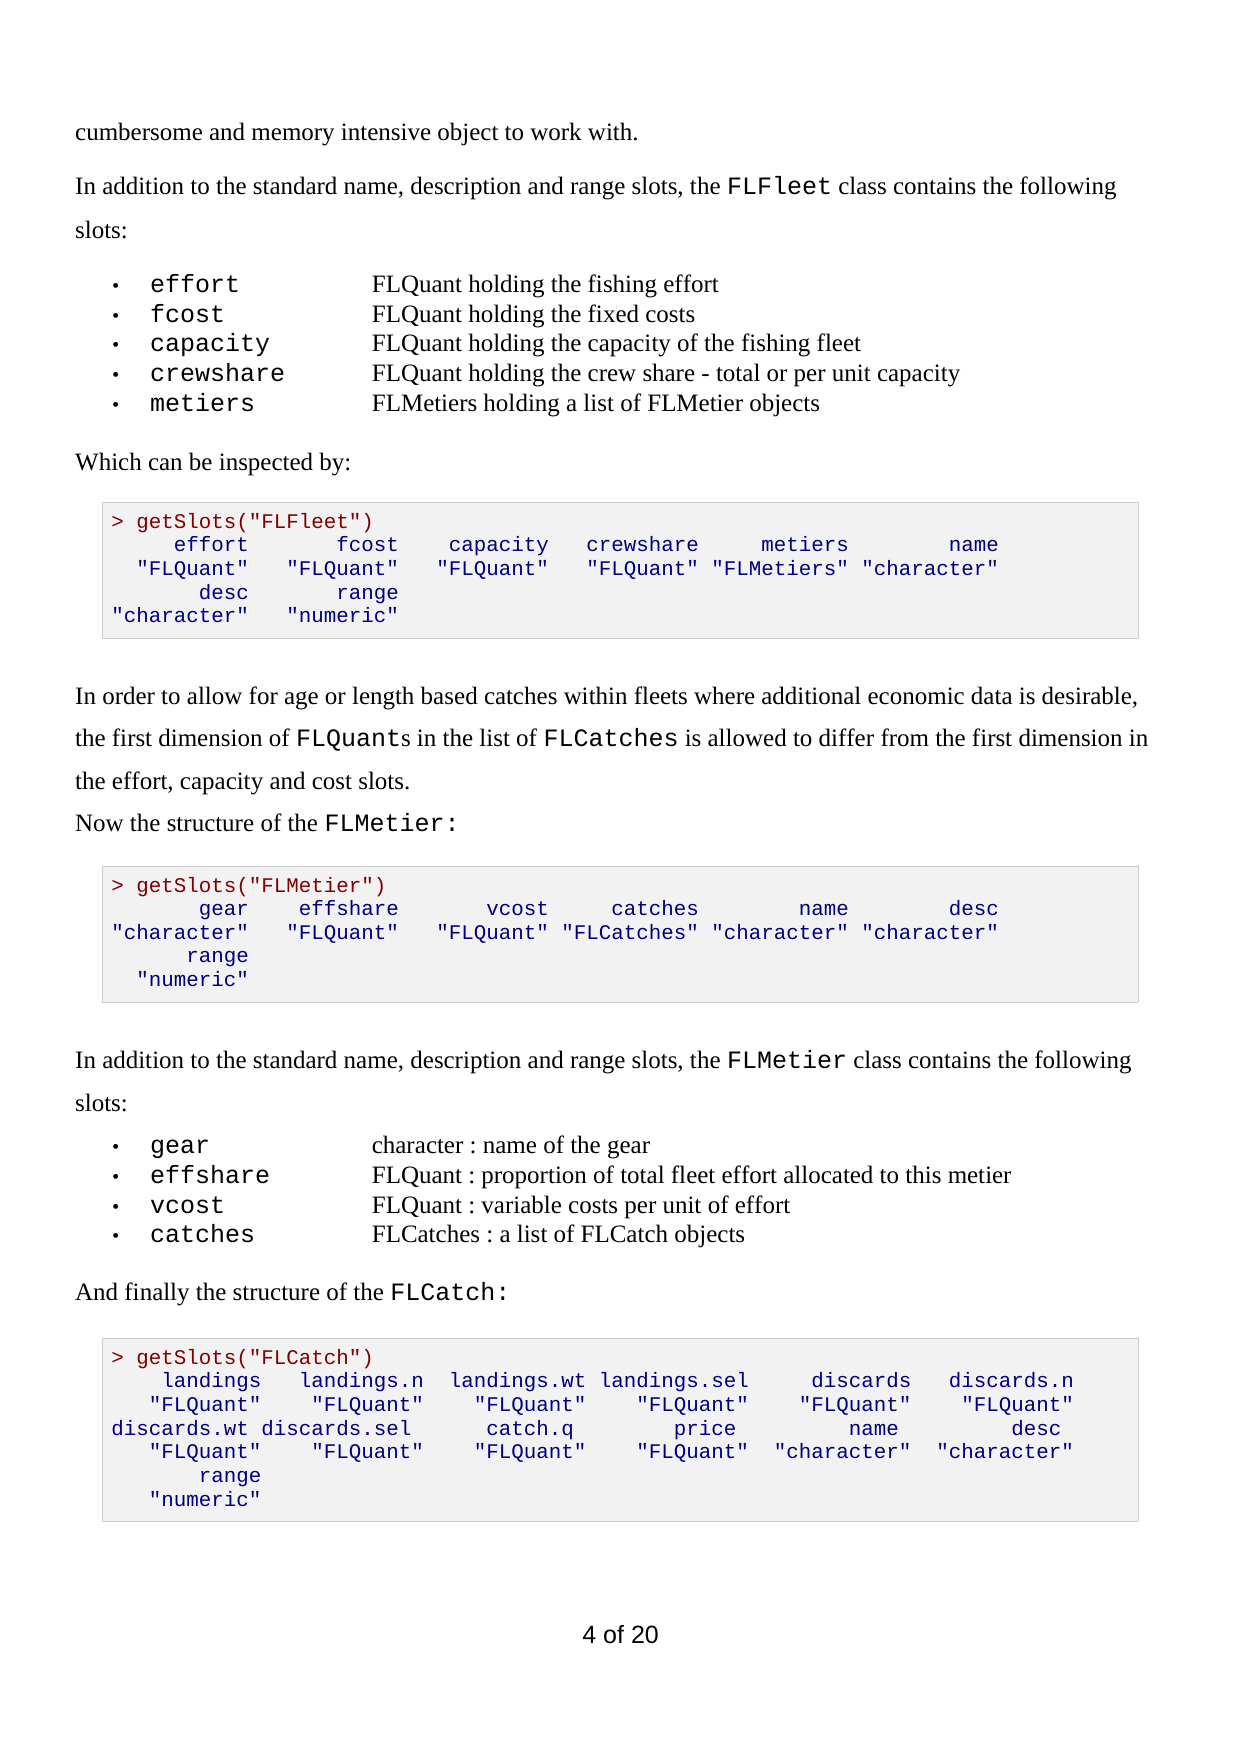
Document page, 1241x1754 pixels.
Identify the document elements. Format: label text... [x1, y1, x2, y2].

text "character" "numeric" [111, 605, 1129, 629]
list metiers FLMetiers holding a list of FLMetier objects [112, 389, 1166, 419]
text "FLQuant" "FLQuant" "FLQuant" "FLQuant" "character" "character" [111, 1441, 1129, 1465]
text desc range [111, 582, 1129, 605]
text > getSlots("FLCatch") [111, 1347, 1129, 1370]
text cumbersome and memory intensive object to work with. [75, 118, 1166, 146]
text "character" "FLQuant" "FLQuant" "FLCatches" "character" "character" [111, 922, 1129, 946]
text "FLQuant" "FLQuant" "FLQuant" "FLQuant" "FLMetiers" "character" [111, 558, 1129, 582]
text Now the structure of the FLMetier: [75, 809, 1166, 839]
text > getSlots("FLMetier") [111, 874, 1129, 898]
text Which can be inspected by: [75, 448, 1166, 476]
text In order to allow for age or length based catches within fleets where additional economic data is desirable, the first dimension of FLQuants in the list of FLCatches is allowed to differ from the first dimension in the effort, capacity and cost slots. [75, 490, 1166, 795]
text gear effshare vcost catches name desc [111, 898, 1129, 922]
text discards.wt discards.sel catch.q price name desc [111, 1418, 1129, 1441]
list crewshare FLQuant holding the crew share - total or per unit capacity [112, 359, 1166, 389]
list gear character : name of the gear [112, 1131, 1166, 1161]
text effort fcost capacity crewshare metiers name [111, 534, 1129, 558]
list effshare FLQuant : proportion of total fleet effort allocated to this metier [112, 1161, 1166, 1191]
text In addition to the standard name, description and range slots, the FLMetier class contains the following slots: [75, 854, 1166, 1117]
list catches FLCatches : a list of FLCatch objects [112, 1221, 1166, 1250]
text > getSlots("FLFleet") [111, 511, 1129, 534]
list fcost FLQuant holding the fixed costs [112, 300, 1166, 329]
text And finally the structure of the FLCatch: [75, 1278, 1166, 1308]
list effort FLQuant holding the fishing effort [112, 270, 1166, 300]
list vcost FLQuant : variable costs per unit of effort [112, 1191, 1166, 1221]
text In addition to the standard name, description and range slots, the FLFleet class contains the following slots: [75, 172, 1166, 243]
text "FLQuant" "FLQuant" "FLQuant" "FLQuant" "FLQuant" "FLQuant" [111, 1394, 1129, 1418]
text range [111, 1465, 1129, 1489]
text "numeric" [111, 1489, 1129, 1512]
text landings landings.n landings.wt landings.sel discards discards.n [111, 1370, 1129, 1394]
text "numeric" [111, 969, 1129, 993]
text range [111, 946, 1129, 969]
list capacity FLQuant holding the capacity of the fishing fleet [112, 329, 1166, 359]
